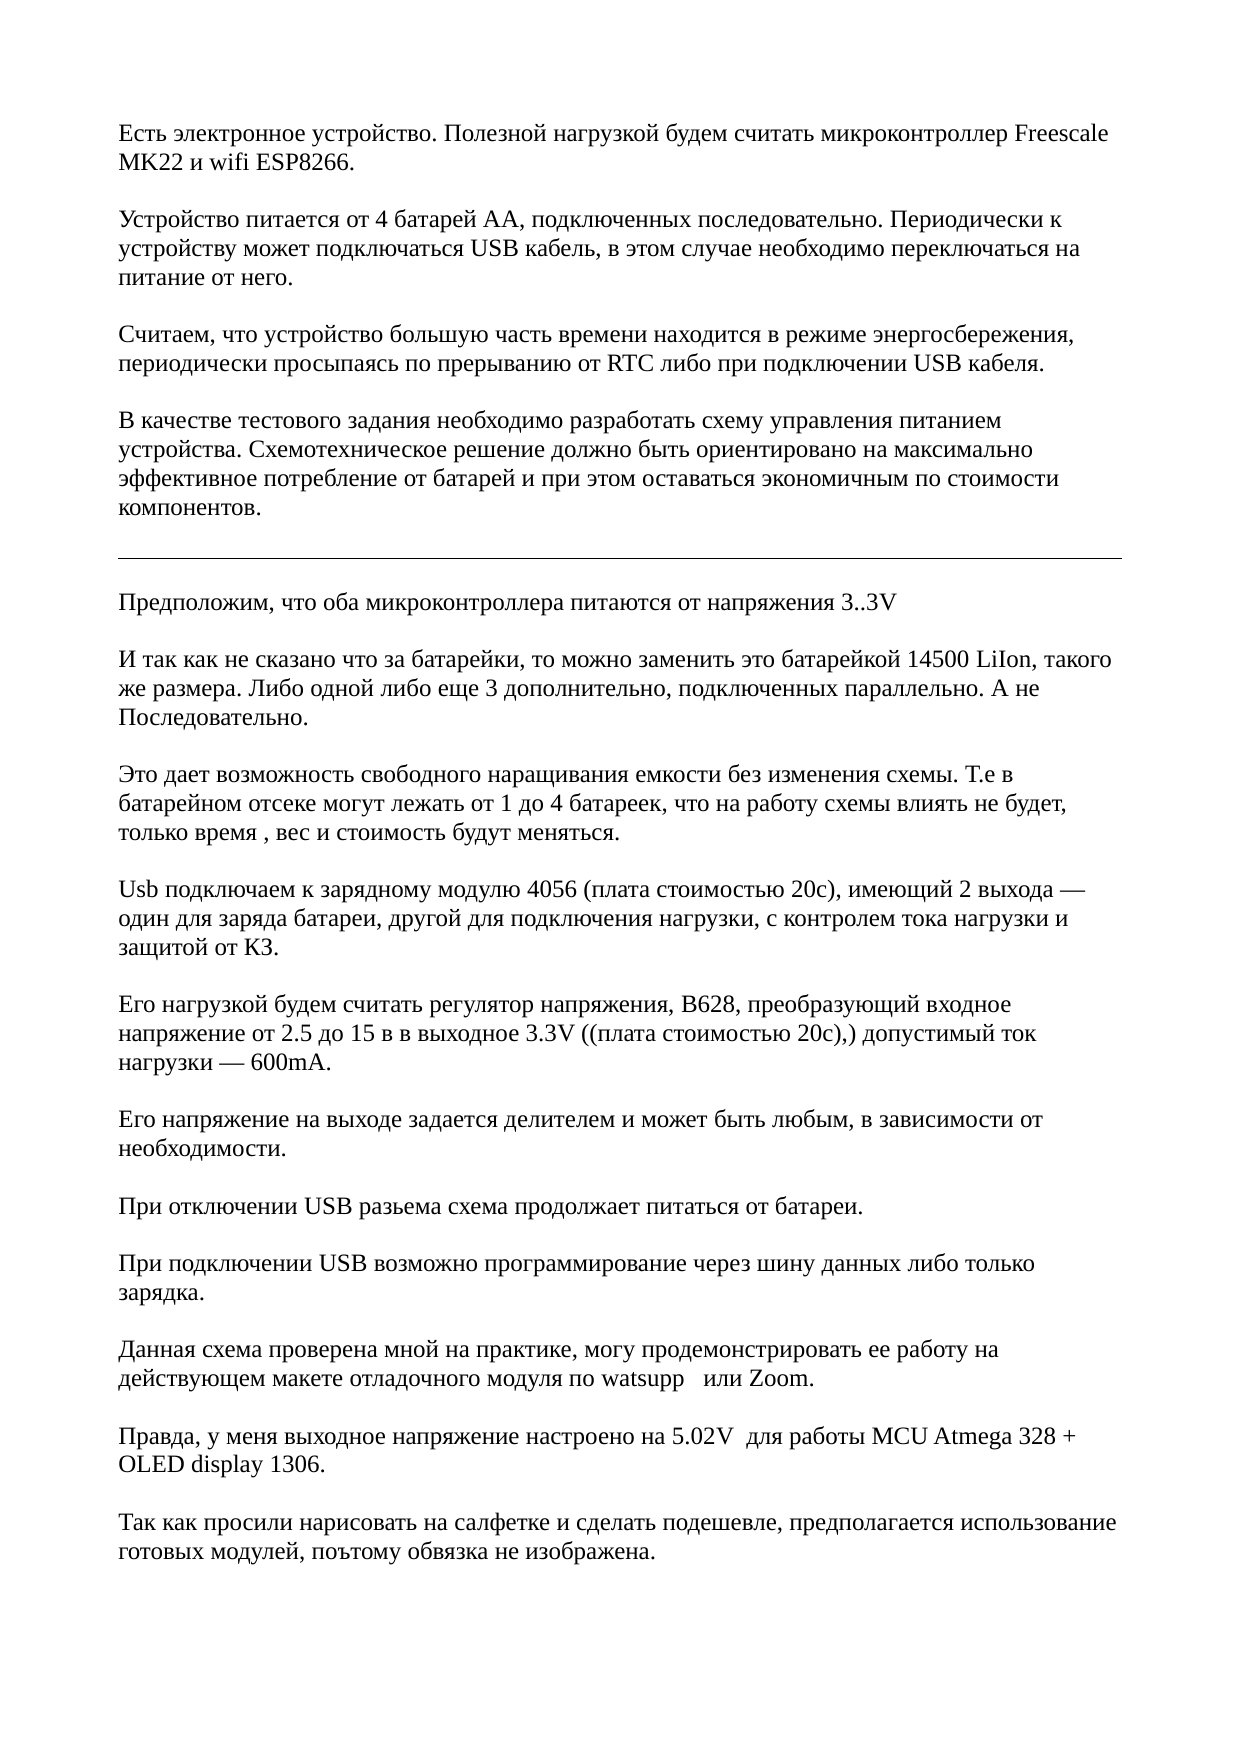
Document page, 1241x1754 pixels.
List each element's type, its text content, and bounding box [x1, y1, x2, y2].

text Правда, у меня выходное напряжение настроено на 5.02V для работы MCU Atmega 328 + OLED display 1306. [118, 1421, 1122, 1478]
text Его нагрузкой будем считать регулятор напряжения, B628, преобразующий входное напряжение от 2.5 до 15 в в выходное 3.3V ((плата стоимостью 20с),) допустимый ток нагрузки — 600mA. [118, 989, 1122, 1076]
text Eго напряжение на выходе задается делителем и может быть любым, в зависимости от необходимости. [118, 1104, 1122, 1162]
text Устройство питается от 4 батарей АА, подключенных последовательно. Периодически к устройству может подключаться USB кабель, в этом случае необходимо переключаться на питание от него. [118, 204, 1122, 291]
text При отключении USB разьема схема продолжает питаться от батареи. [118, 1191, 1122, 1219]
text Есть электронное устройство. Полезной нагрузкой будем считать микроконтроллер Freescale MK22 и wifi ESP8266. [118, 118, 1122, 176]
text Данная схема проверена мной на практике, могу продемонстрировать ее работу на действующем макете отладочного модуля по watsupp или Zoom. [118, 1334, 1122, 1392]
text Это дает возможность свободного наращивания емкости без изменения схемы. Т.е в батарейном отсеке могут лежать от 1 до 4 батареек, что на работу схемы влиять не будет, только время , вес и стоимость будут меняться. [118, 759, 1122, 846]
text Считаем, что устройство большую часть времени находится в режиме энергосбережения, периодически просыпаясь по прерыванию от RTC либо при подключении USB кабеля. [118, 319, 1122, 377]
text Предположим, что оба микроконтроллера питаются от напряжения 3..3V [118, 587, 1122, 616]
text В качестве тестового задания необходимо разработать схему управления питанием устройства. Схемотехническое решение должно быть ориентировано на максимально эффективное потребление от батарей и при этом оставаться экономичным по стоимости компонентов. [118, 406, 1122, 521]
text Usb подключаем к зарядному модулю 4056 (плата стоимостью 20с), имеющий 2 выхода — один для заряда батареи, другой для подключения нагрузки, с контролем тока нагрузки и защитой от КЗ. [118, 874, 1122, 961]
text И так как не сказано что за батарейки, то можно заменить это батарейкой 14500 LiIon, такого же размера. Либо одной либо еще 3 дополнительно, подключенных параллельно. А не Последовательно. [118, 644, 1122, 731]
text Так как просили нарисовать на салфетке и сделать подешевле, предполагается использование готовых модулей, поътому обвязка не изображена. [118, 1507, 1122, 1564]
text При подключении USB возможно программирование через шину данных либо только зарядка. [118, 1248, 1122, 1306]
